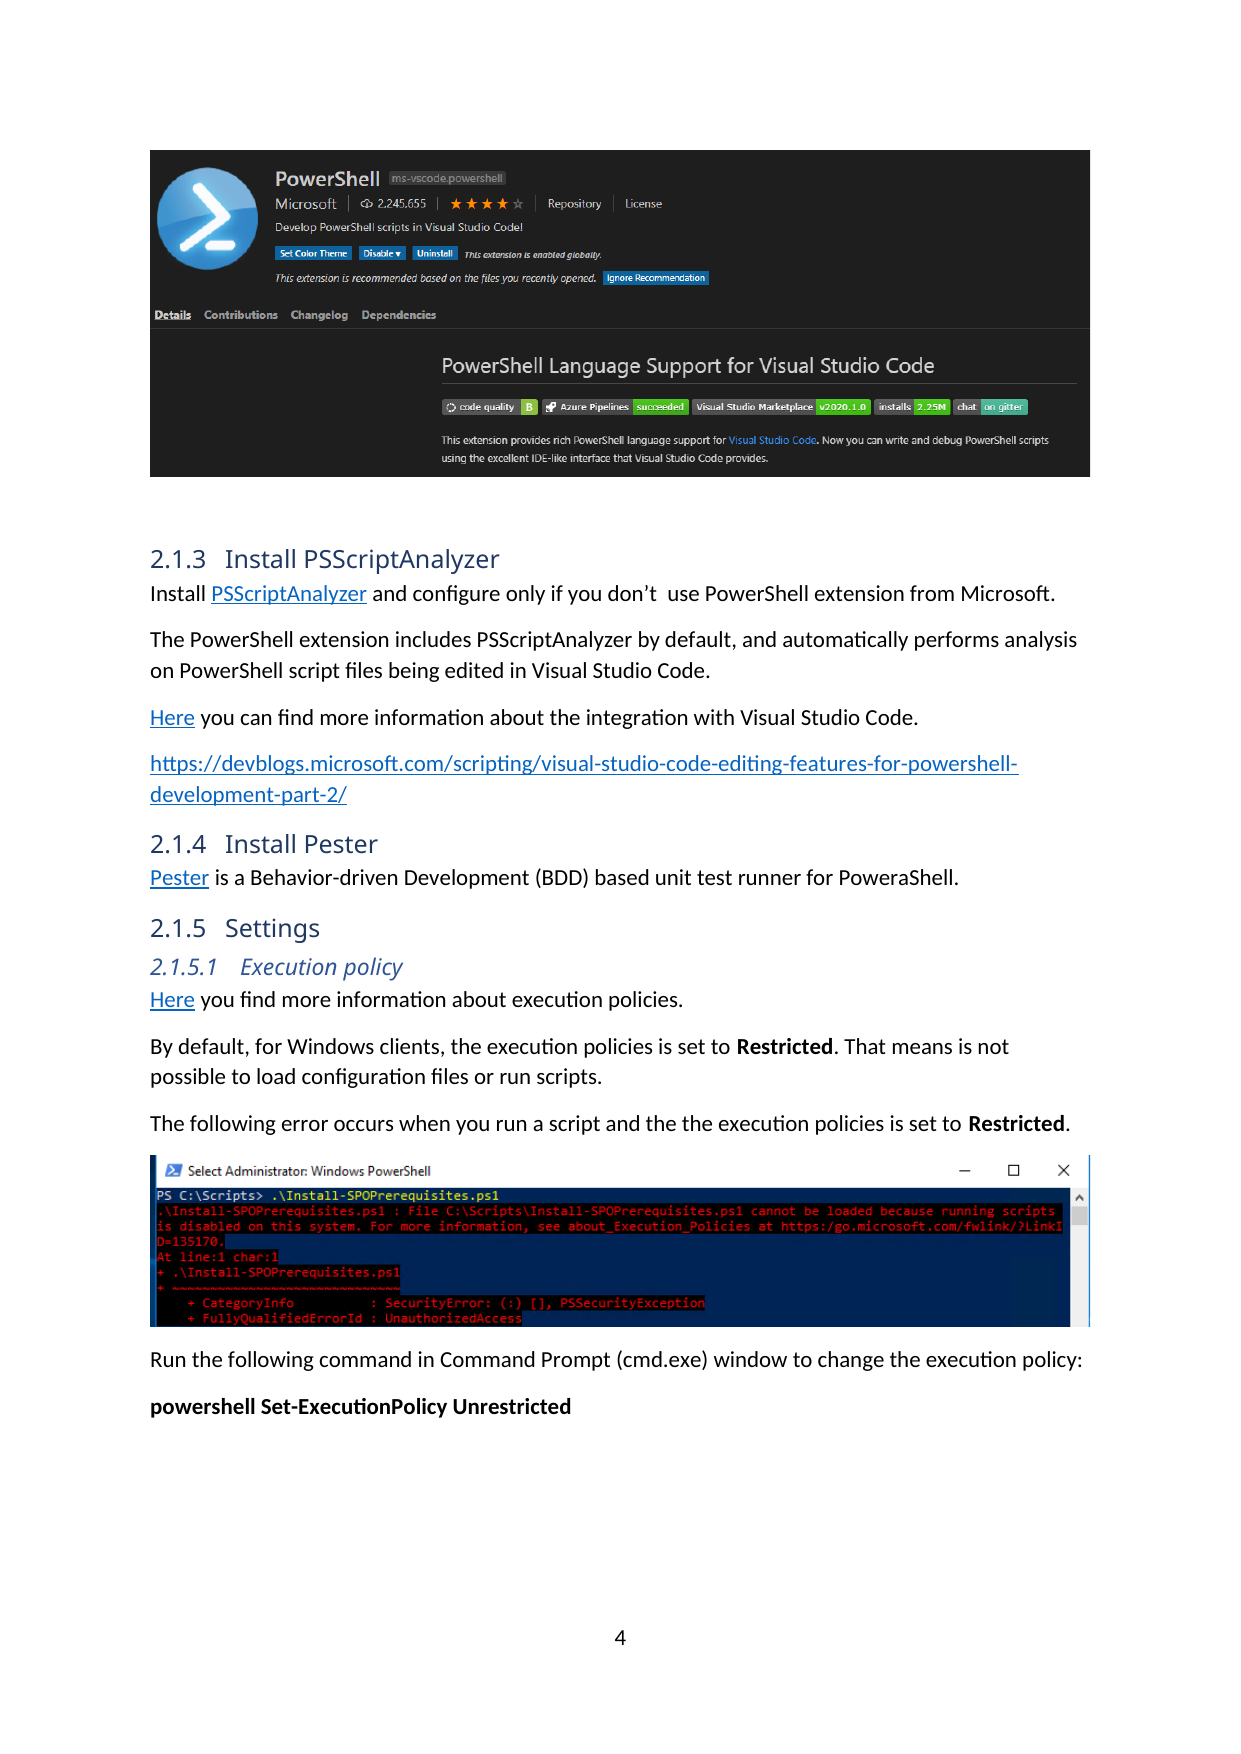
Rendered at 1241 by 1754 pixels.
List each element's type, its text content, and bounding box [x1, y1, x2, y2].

text Here you can find more information about the integration with Visual Studio Code. [150, 703, 1090, 731]
text Here you find more information about execution policies. [150, 985, 1090, 1013]
text Pester is a Behavior-driven Development (BDD) based unit test runner for PoweraShell. [150, 863, 1090, 891]
text Install PSScriptAnalyzer and configure only if you don’t use PowerShell extension from Microsoft. [150, 579, 1090, 607]
picture [150, 150, 1091, 477]
text https://devblogs.microsoft.com/scripting/visual-studio-code-editing-features-for-powershell-development-part-2/ [150, 749, 1090, 808]
subtitle Install PSScriptAnalyzer [150, 542, 1090, 576]
text The following error occurs when you run a script and the the execution policies is set to Restricted. [150, 1109, 1090, 1137]
text Run the following command in Command Prompt (cmd.exe) window to change the execution policy: [150, 1345, 1090, 1373]
picture [150, 1155, 1091, 1327]
subtitle Execution policy [150, 951, 1090, 982]
text By default, for Windows clients, the execution policies is set to Restricted. That means is not possible to load configuration files or run scripts. [150, 1032, 1090, 1090]
text The PowerShell extension includes PSScriptAnalyzer by default, and automatically performs analysis on PowerShell script files being edited in Visual Studio Code. [150, 626, 1090, 684]
subtitle Settings [150, 910, 1090, 944]
subtitle Install Pester [150, 827, 1090, 861]
text powershell Set-ExecutionPolicy Unrestricted [150, 1392, 1090, 1420]
